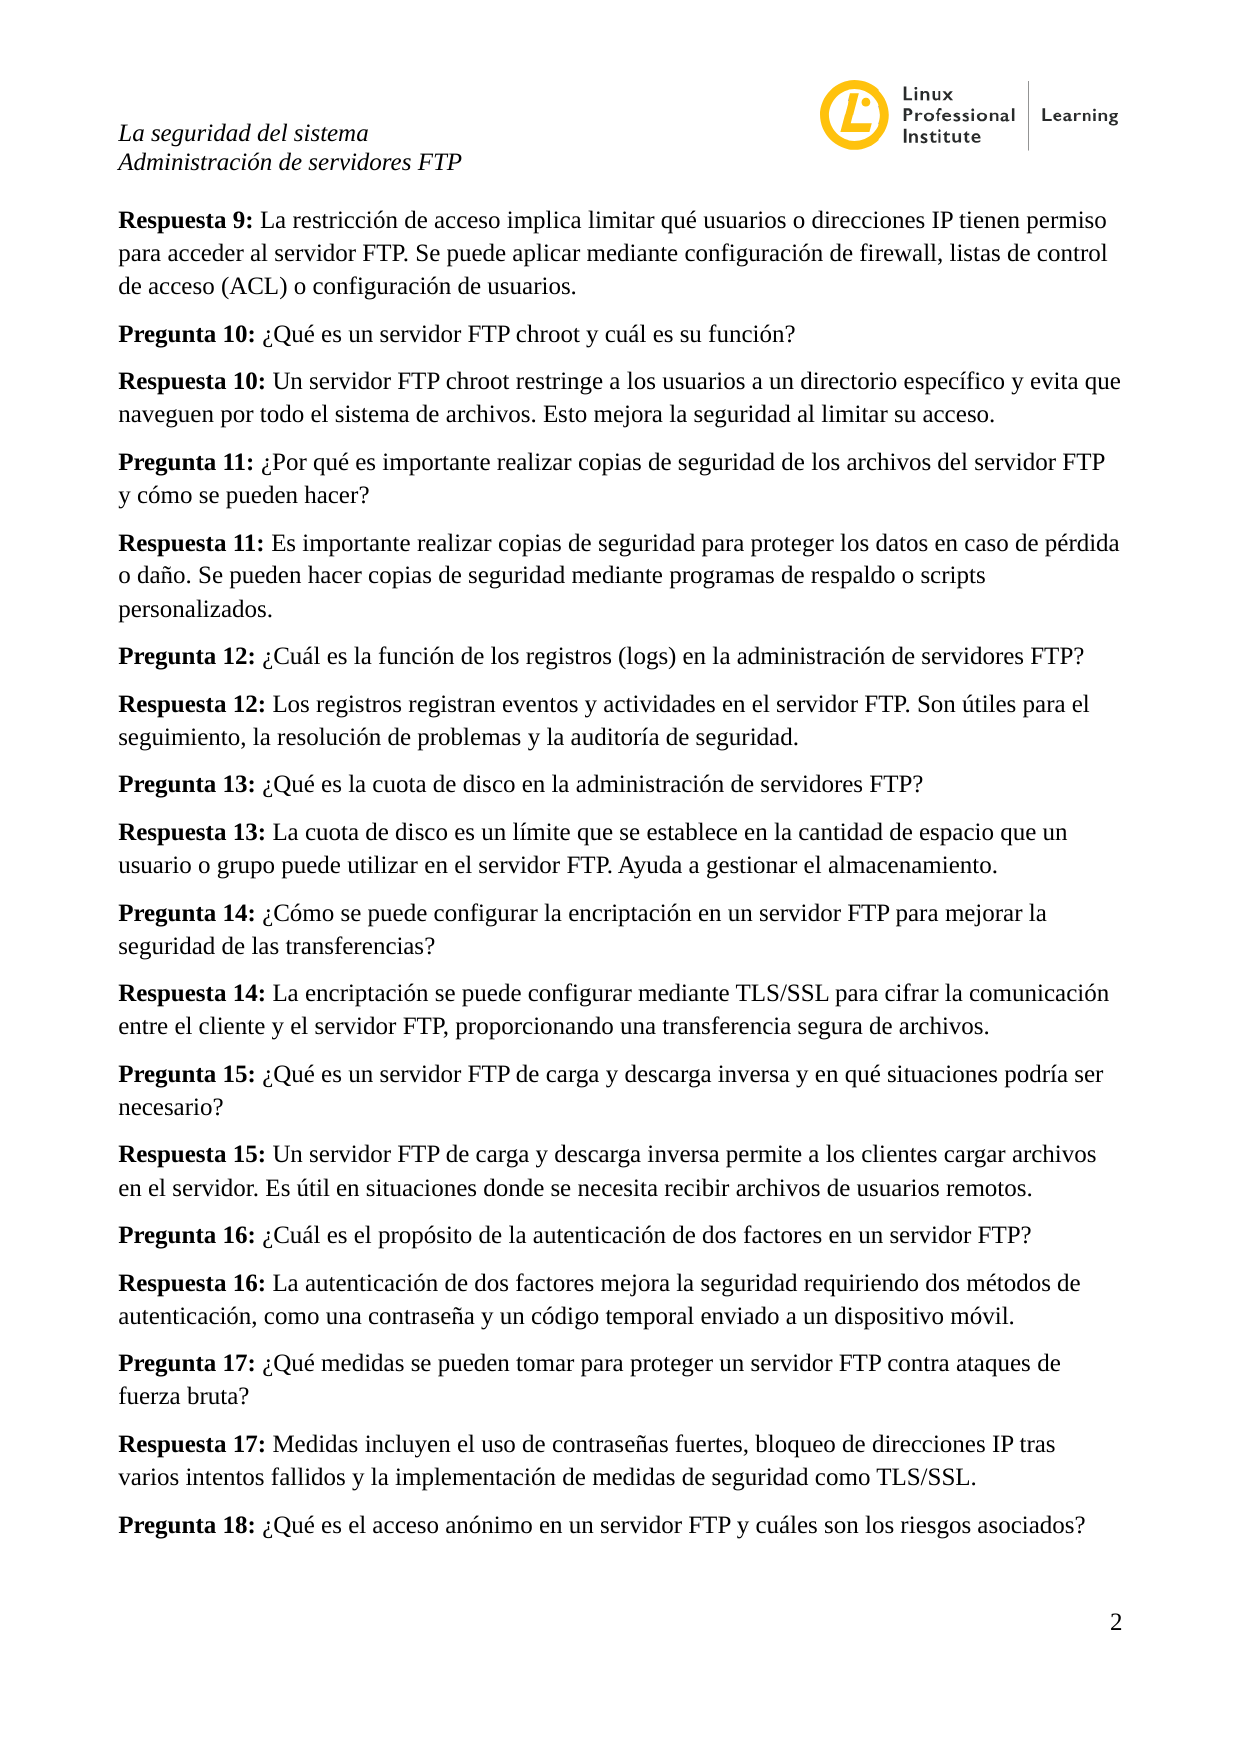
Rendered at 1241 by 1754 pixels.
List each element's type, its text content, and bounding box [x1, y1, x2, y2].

text Pregunta 10: ¿Qué es un servidor FTP chroot y cuál es su función? [118, 319, 1122, 347]
text Pregunta 16: ¿Cuál es el propósito de la autenticación de dos factores en un servidor FTP? [118, 1220, 1122, 1249]
text Pregunta 18: ¿Qué es el acceso anónimo en un servidor FTP y cuáles son los riesgos asociados? [118, 1510, 1122, 1538]
text Respuesta 17: Medidas incluyen el uso de contraseñas fuertes, bloqueo de direcciones IP tras varios intentos fallidos y la implementación de medidas de seguridad como TLS/SSL. [118, 1429, 1122, 1491]
text Pregunta 15: ¿Qué es un servidor FTP de carga y descarga inversa y en qué situaciones podría ser necesario? [118, 1059, 1122, 1121]
text Respuesta 13: La cuota de disco es un límite que se establece en la cantidad de espacio que un usuario o grupo puede utilizar en el servidor FTP. Ayuda a gestionar el almacenamiento. [118, 817, 1122, 879]
text Respuesta 12: Los registros registran eventos y actividades en el servidor FTP. Son útiles para el seguimiento, la resolución de problemas y la auditoría de seguridad. [118, 689, 1122, 751]
text Respuesta 14: La encriptación se puede configurar mediante TLS/SSL para cifrar la comunicación entre el cliente y el servidor FTP, proporcionando una transferencia segura de archivos. [118, 978, 1122, 1040]
text Respuesta 15: Un servidor FTP de carga y descarga inversa permite a los clientes cargar archivos en el servidor. Es útil en situaciones donde se necesita recibir archivos de usuarios remotos. [118, 1139, 1122, 1201]
text Pregunta 12: ¿Cuál es la función de los registros (logs) en la administración de servidores FTP? [118, 641, 1122, 670]
text Respuesta 16: La autenticación de dos factores mejora la seguridad requiriendo dos métodos de autenticación, como una contraseña y un código temporal enviado a un dispositivo móvil. [118, 1268, 1122, 1329]
text Pregunta 14: ¿Cómo se puede configurar la encriptación en un servidor FTP para mejorar la seguridad de las transferencias? [118, 898, 1122, 959]
text Pregunta 17: ¿Qué medidas se pueden tomar para proteger un servidor FTP contra ataques de fuerza bruta? [118, 1348, 1122, 1410]
text Pregunta 11: ¿Por qué es importante realizar copias de seguridad de los archivos del servidor FTP y cómo se pueden hacer? [118, 447, 1122, 509]
text Pregunta 13: ¿Qué es la cuota de disco en la administración de servidores FTP? [118, 769, 1122, 798]
picture [819, 79, 1119, 151]
text Respuesta 11: Es importante realizar copias de seguridad para proteger los datos en caso de pérdida o daño. Se pueden hacer copias de seguridad mediante programas de respaldo o scripts personalizados. [118, 528, 1122, 622]
text Respuesta 9: La restricción de acceso implica limitar qué usuarios o direcciones IP tienen permiso para acceder al servidor FTP. Se puede aplicar mediante configuración de firewall, listas de control de acceso (ACL) o configuración de usuarios. [118, 205, 1122, 300]
text Respuesta 10: Un servidor FTP chroot restringe a los usuarios a un directorio específico y evita que naveguen por todo el sistema de archivos. Esto mejora la seguridad al limitar su acceso. [118, 366, 1122, 428]
